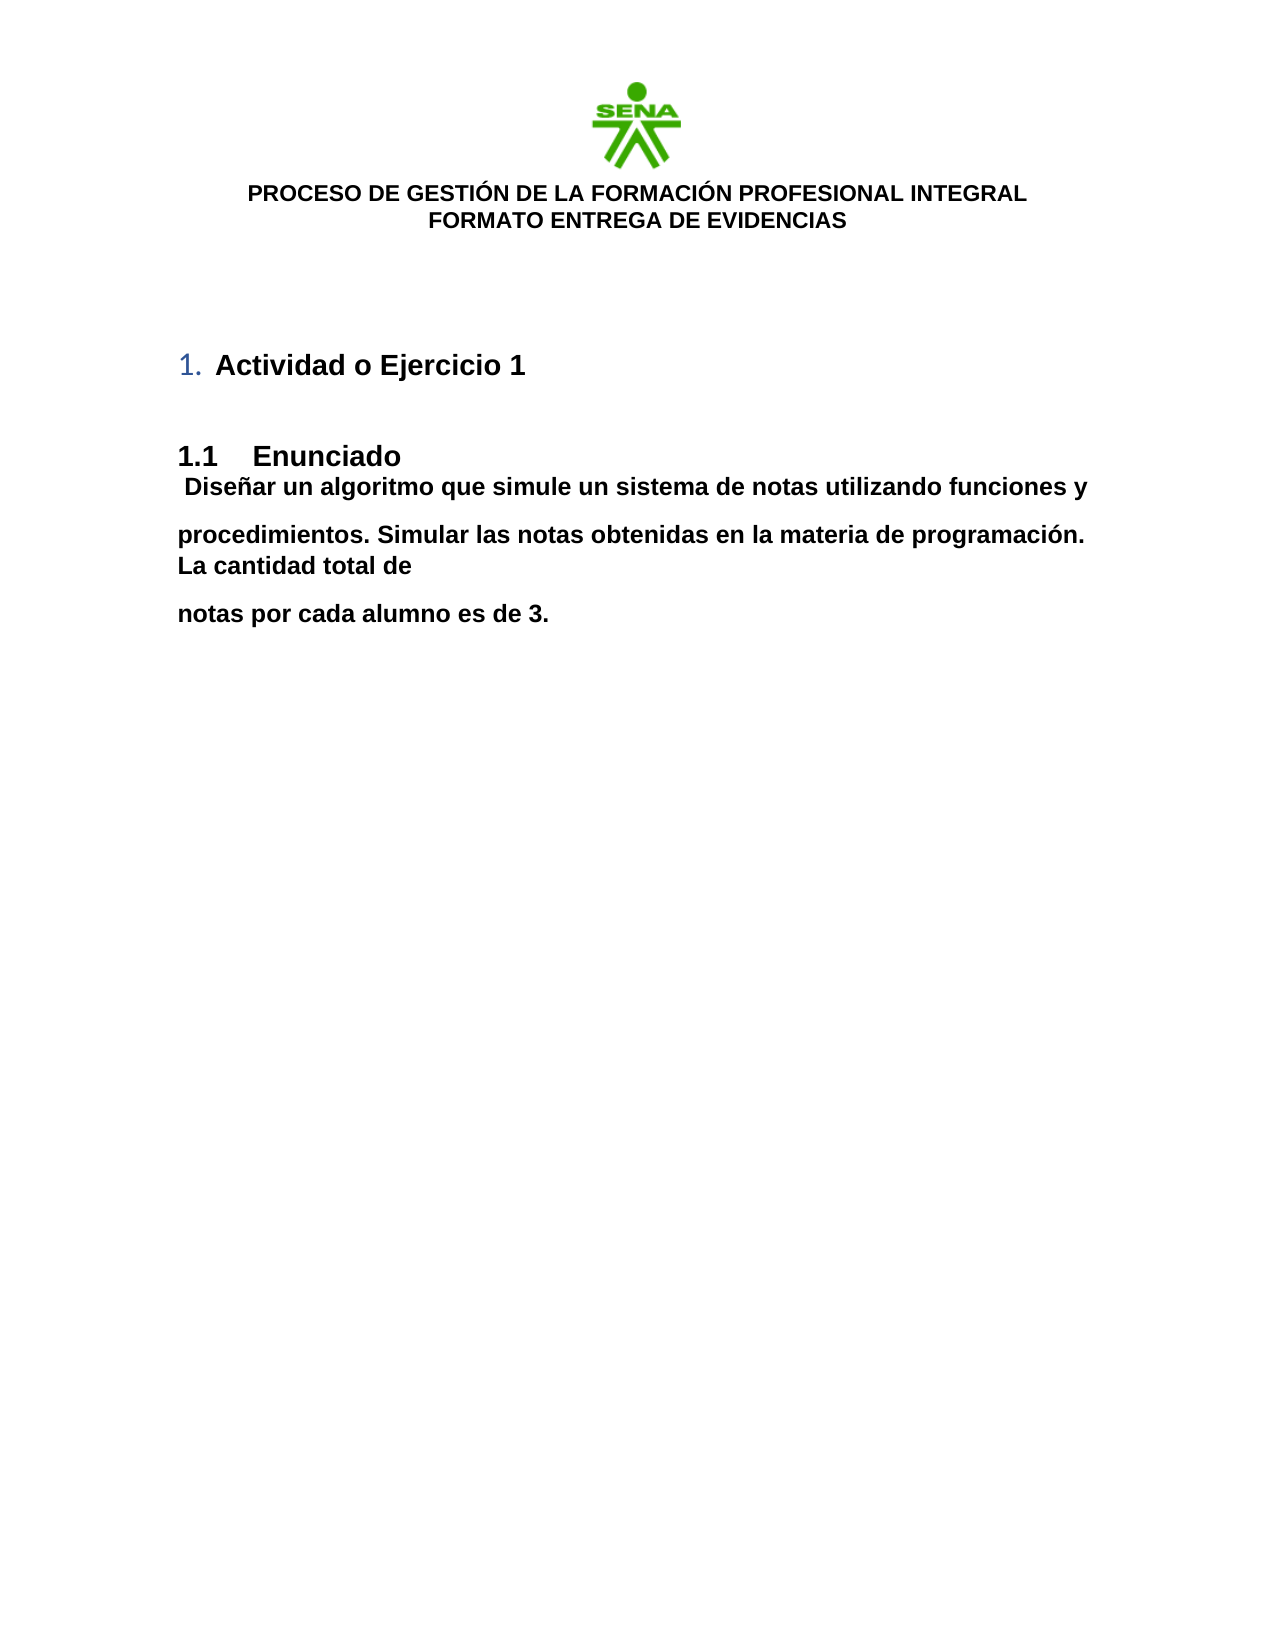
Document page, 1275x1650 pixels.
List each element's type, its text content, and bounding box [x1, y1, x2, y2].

text procedimientos. Simular las notas obtenidas en la materia de programación. La cantidad total de [177, 520, 1098, 580]
subtitle Actividad o Ejercicio 1 [177, 343, 1098, 383]
text notas por cada alumno es de 3. [177, 599, 1098, 627]
picture [586, 73, 689, 181]
subtitle Enunciado [177, 439, 1098, 472]
text Diseñar un algoritmo que simule un sistema de notas utilizando funciones y [177, 472, 1098, 501]
